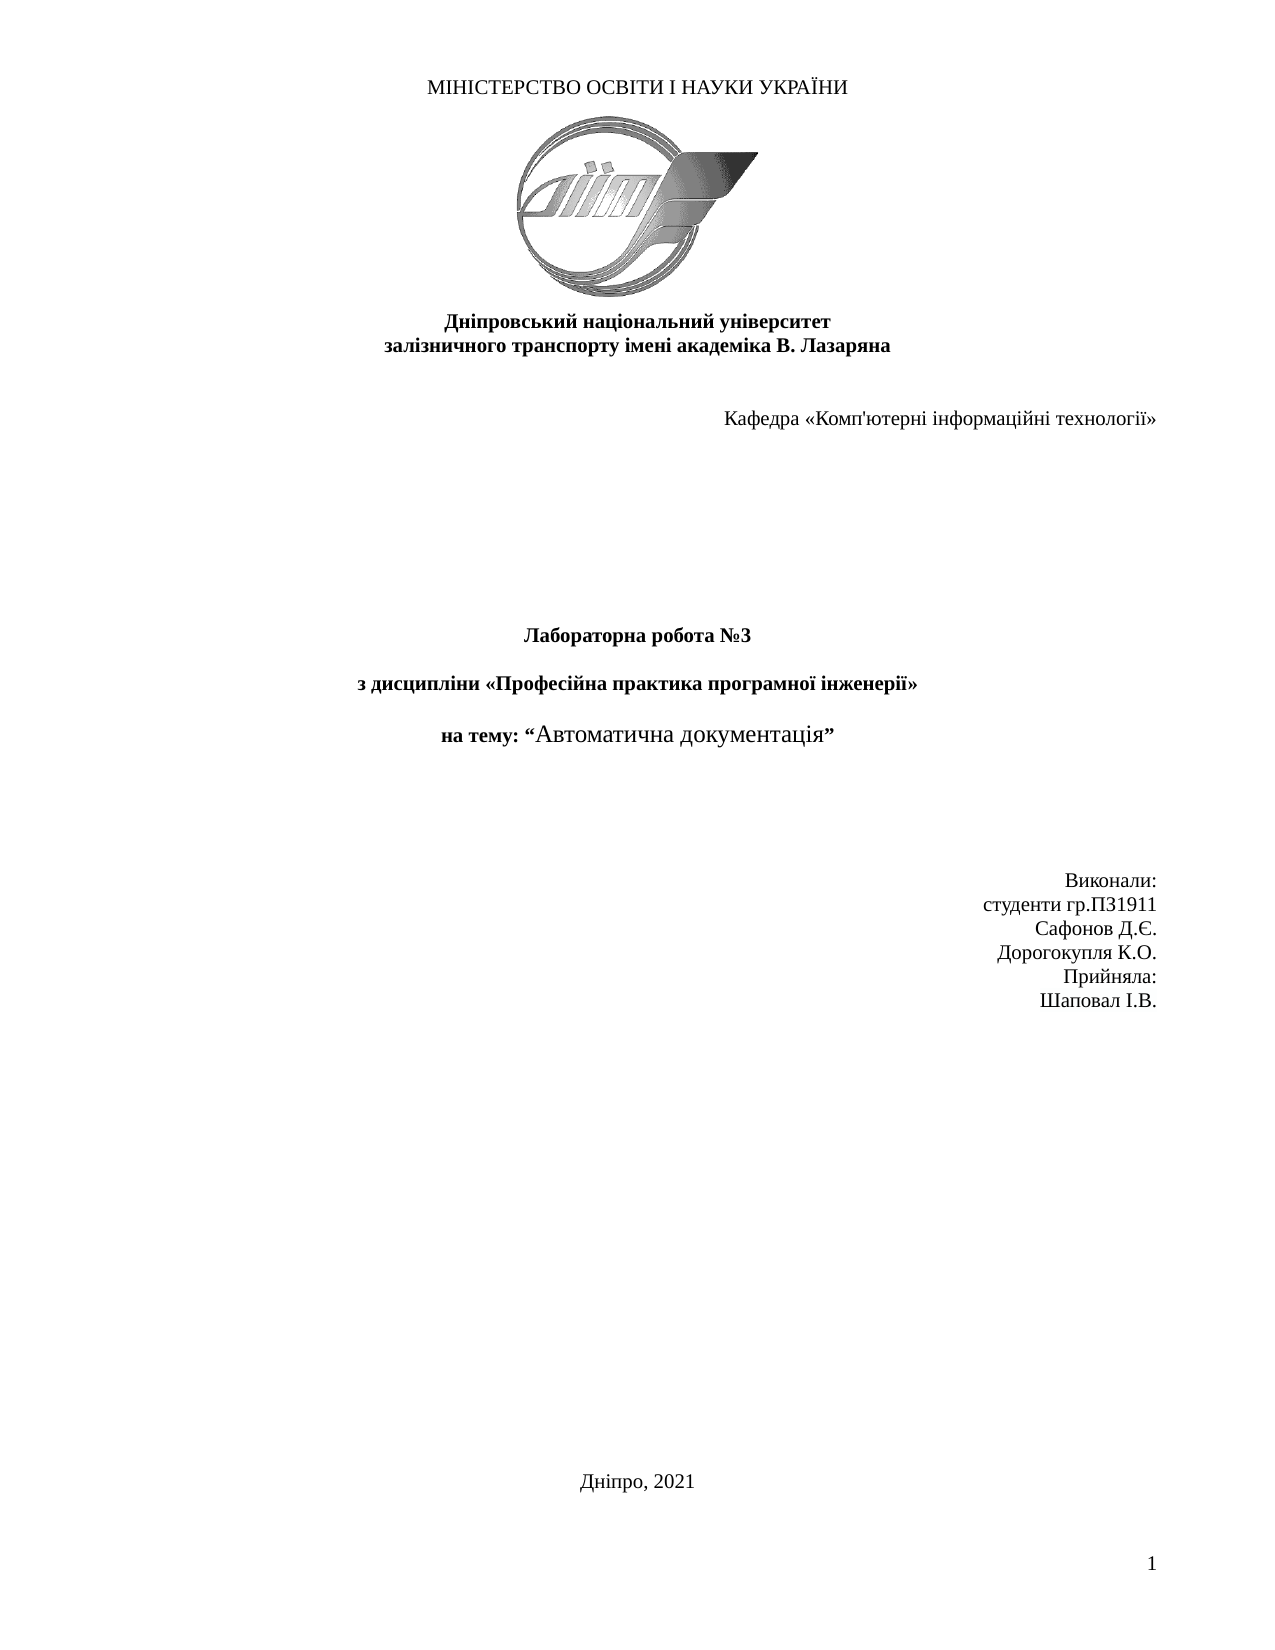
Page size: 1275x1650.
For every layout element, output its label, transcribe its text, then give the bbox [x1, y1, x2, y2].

text МІНІСТЕРСТВО ОСВІТИ І НАУКИ УКРАЇНИ [118, 75, 1157, 99]
text Шаповал І.В. [709, 988, 1157, 1012]
text Виконали: [118, 868, 1157, 892]
text Лабораторна робота №3 [118, 623, 1157, 647]
text з дисципліни «Професійна практика програмної інженерії» [118, 647, 1157, 695]
text студенти гр.ПЗ1911 [709, 892, 1157, 916]
text Прийняла: [709, 964, 1157, 988]
text Дорогокупля К.О. [709, 940, 1157, 964]
text на тему: “Автоматична документація” [118, 719, 1157, 748]
text Кафедра «Комп'ютерні інформаційні технології» [118, 406, 1157, 430]
text Дніпро, 2021 [118, 1469, 1157, 1493]
text Сафонов Д.Є. [709, 916, 1157, 940]
text Дніпровський національний університет залізничного транспорту імені академіка В. Лазаряна [118, 309, 1157, 357]
